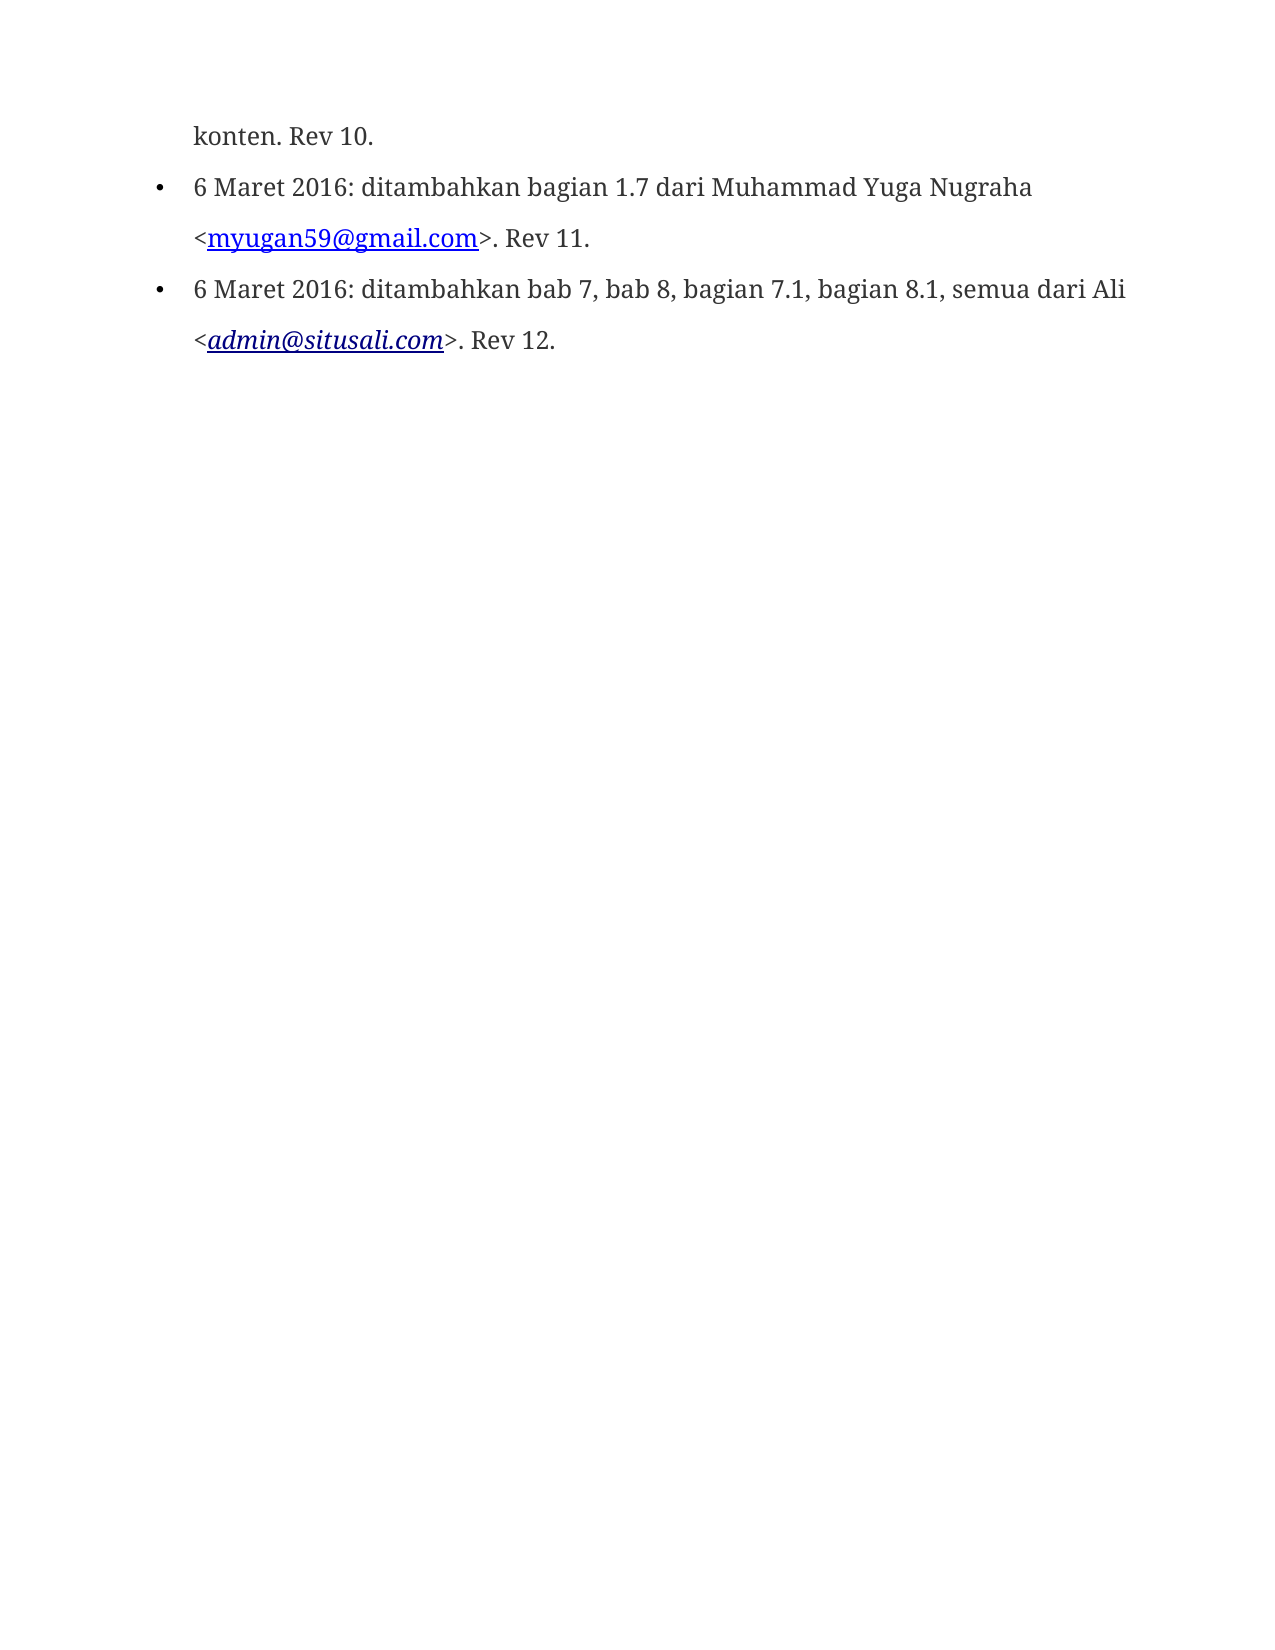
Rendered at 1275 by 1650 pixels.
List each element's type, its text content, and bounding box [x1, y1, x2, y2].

list 6 Maret 2016: ditambahkan bagian 1.7 dari Muhammad Yuga Nugraha <myugan59@gmail.com>. Rev 11. [156, 169, 1157, 254]
list konten. Rev 10. [156, 118, 1157, 152]
list 6 Maret 2016: ditambahkan bab 7, bab 8, bagian 7.1, bagian 8.1, semua dari Ali <admin@situsali.com>. Rev 12. [156, 271, 1157, 356]
